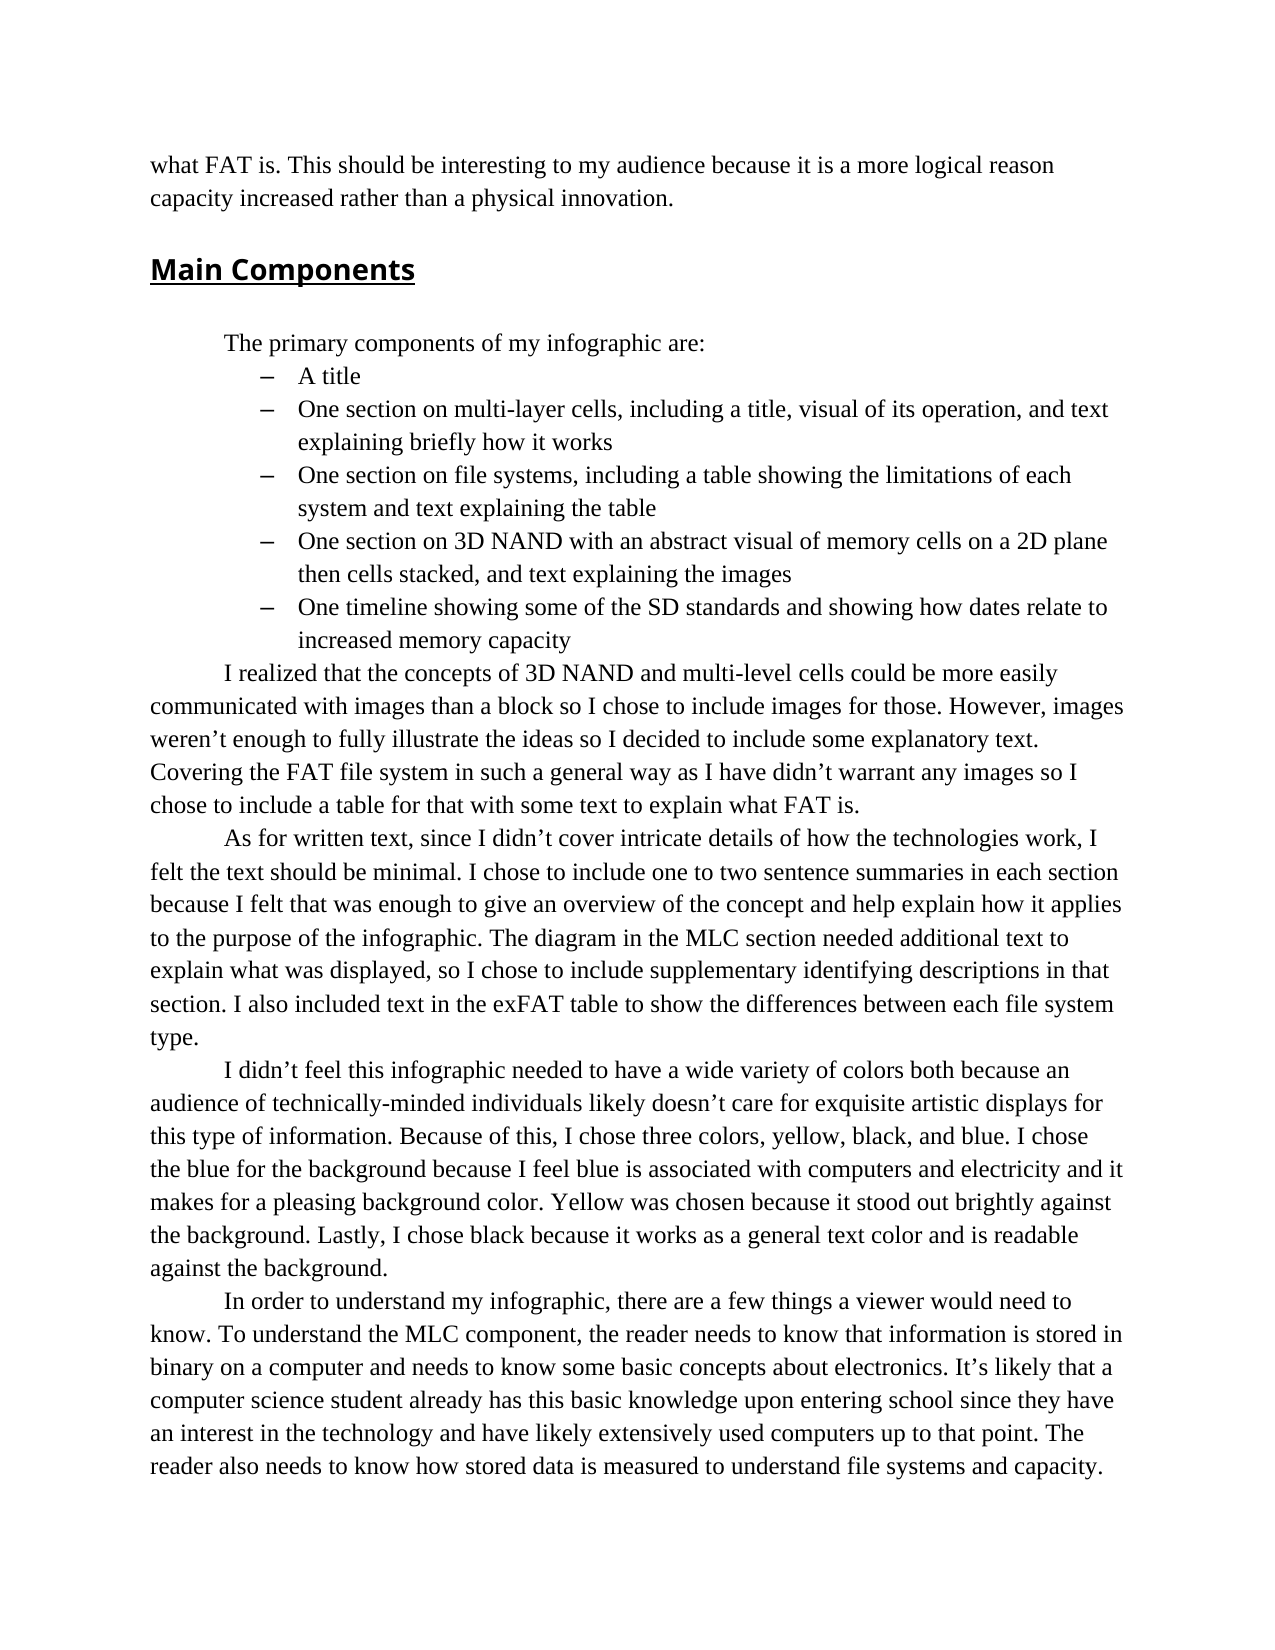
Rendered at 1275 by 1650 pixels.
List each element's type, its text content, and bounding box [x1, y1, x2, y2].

text Main Components [150, 249, 1125, 289]
list One section on 3D NAND with an abstract visual of memory cells on a 2D plane then cells stacked, and text explaining the images [260, 526, 1125, 588]
text I realized that the concepts of 3D NAND and multi-level cells could be more easily communicated with images than a block so I chose to include images for those. However, images weren’t enough to fully illustrate the ideas so I decided to include some explanatory text. Covering the FAT file system in such a general way as I have didn’t warrant any images so I chose to include a table for that with some text to explain what FAT is. [150, 658, 1125, 819]
list One timeline showing some of the SD standards and showing how dates relate to increased memory capacity [260, 592, 1125, 654]
text what FAT is. This should be interesting to my audience because it is a more logical reason capacity increased rather than a physical innovation. [150, 150, 1125, 212]
text As for written text, since I didn’t cover intricate details of how the technologies work, I felt the text should be minimal. I chose to include one to two sentence summaries in each section because I felt that was enough to give an overview of the concept and help explain how it applies to the purpose of the infographic. The diagram in the MLC section needed additional text to explain what was displayed, so I chose to include supplementary identifying descriptions in that section. I also included text in the exFAT table to show the differences between each file system type. [150, 823, 1125, 1050]
text I didn’t feel this infographic needed to have a wide variety of colors both because an audience of technically-minded individuals likely doesn’t care for exquisite artistic displays for this type of information. Because of this, I chose three colors, yellow, black, and blue. I chose the blue for the background because I feel blue is associated with computers and electricity and it makes for a pleasing background color. Yellow was chosen because it stood out brightly against the background. Lastly, I chose black because it works as a general text color and is readable against the background. [150, 1055, 1125, 1282]
list A title [260, 361, 1125, 389]
list One section on multi-layer cells, including a title, visual of its operation, and text explaining briefly how it works [260, 394, 1125, 456]
list One section on file systems, including a table showing the limitations of each system and text explaining the table [260, 460, 1125, 522]
text The primary components of my infographic are: [150, 328, 1125, 356]
text In order to understand my infographic, there are a few things a viewer would need to know. To understand the MLC component, the reader needs to know that information is stored in binary on a computer and needs to know some basic concepts about electronics. It’s likely that a computer science student already has this basic knowledge upon entering school since they have an interest in the technology and have likely extensively used computers up to that point. The reader also needs to know how stored data is measured to understand file systems and capacity. [150, 1286, 1125, 1480]
